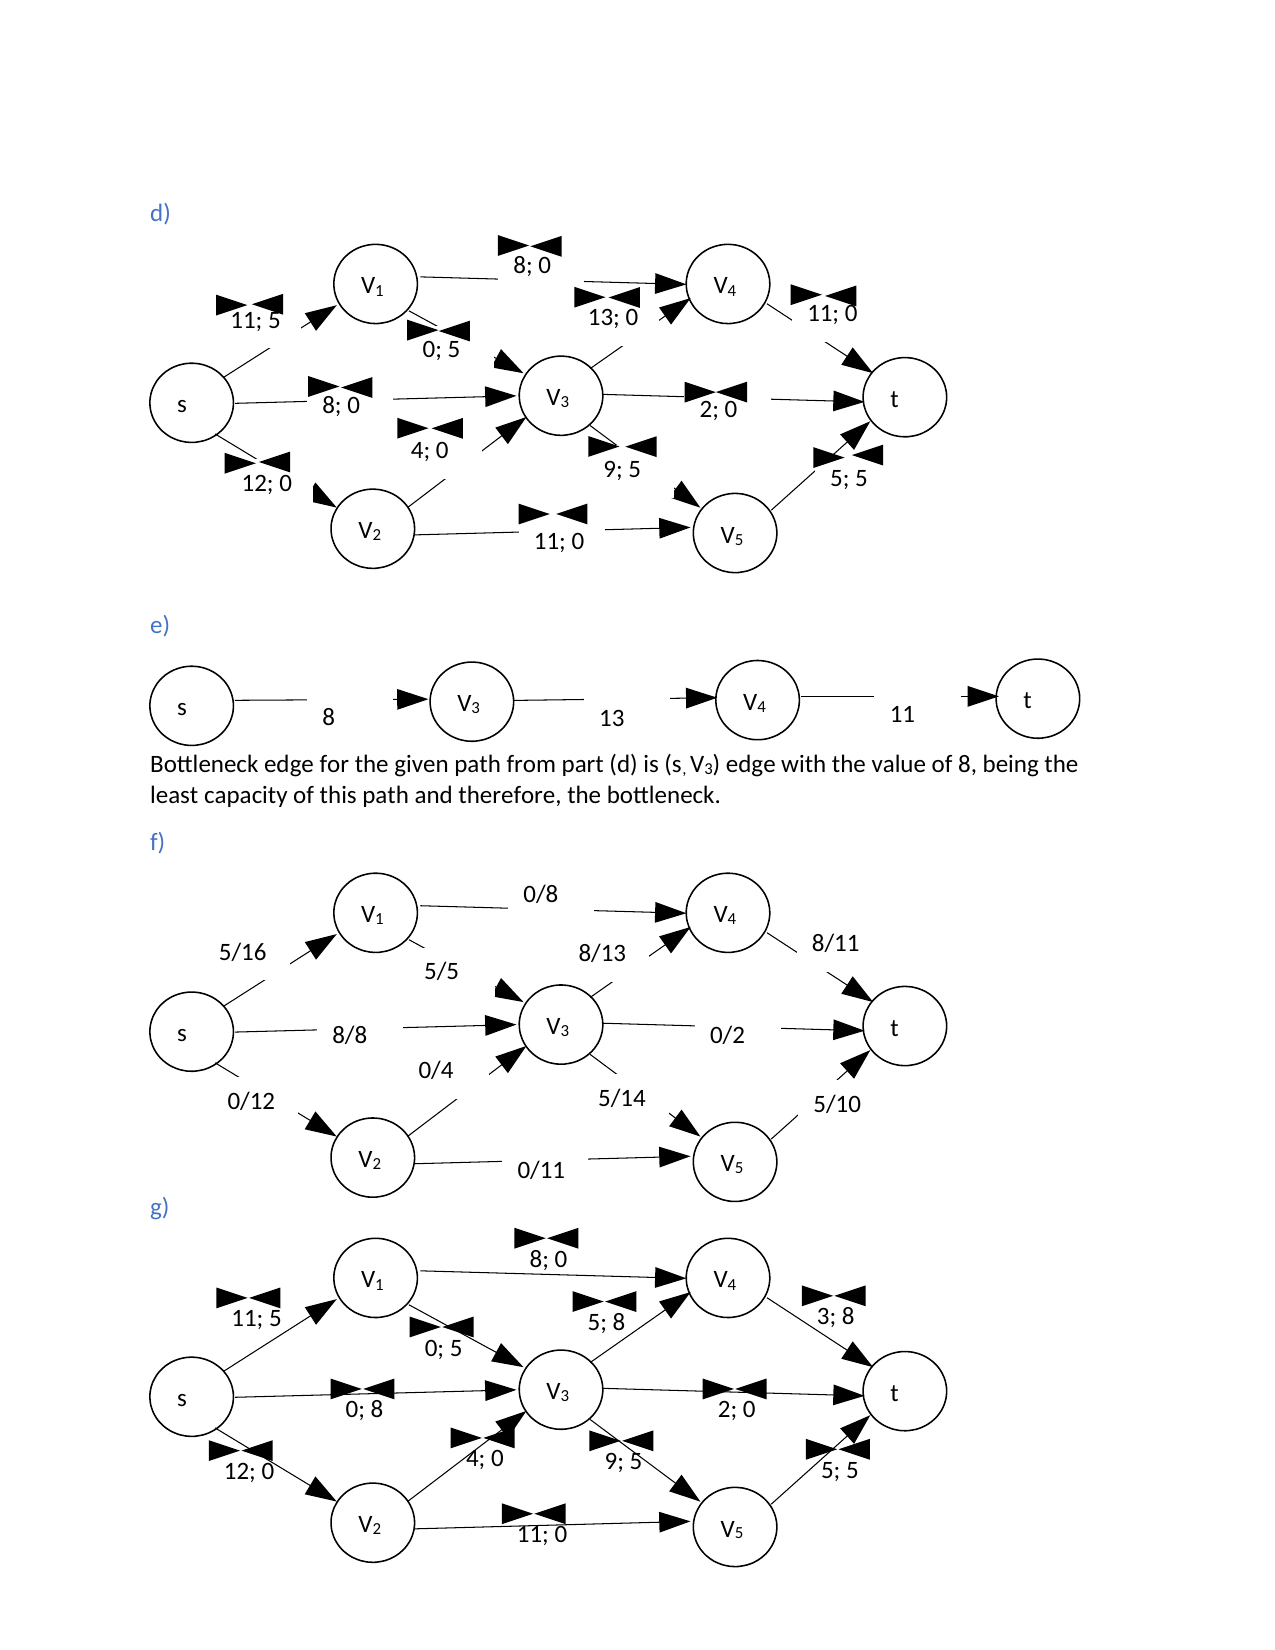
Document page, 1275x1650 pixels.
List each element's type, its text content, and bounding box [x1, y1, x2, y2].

text 2; 0 [699, 393, 756, 424]
text 8; 0 [322, 389, 378, 419]
text 0/11 [517, 1154, 573, 1185]
text 5/10 [813, 1088, 869, 1118]
text 8 [322, 701, 378, 732]
text 8/8 [332, 1019, 388, 1049]
text 4; 0 [411, 434, 467, 465]
text [508, 870, 594, 923]
text 0; 5 [422, 333, 479, 364]
text 5/14 [598, 1082, 654, 1112]
text 0/8 [523, 878, 579, 908]
text 13 [599, 702, 655, 732]
text f) [150, 826, 1125, 857]
text 11 [889, 698, 946, 729]
text 9; 5 [603, 453, 659, 483]
text g) [150, 1191, 1125, 1222]
text Bottleneck edge for the given path from part (d) is (s, V3) edge with the value of 8, being the least capacity of this path and therefore, the bottleneck. [150, 748, 1125, 809]
text 0/4 [418, 1054, 474, 1085]
text 8/13 [578, 937, 634, 968]
text e) [150, 609, 1125, 640]
text 11; 0 [807, 297, 863, 328]
text 5; 5 [830, 462, 886, 493]
text d) [150, 197, 1125, 228]
text 8; 0 [513, 249, 569, 279]
text [498, 242, 584, 294]
text 5/16 [219, 936, 275, 966]
text 0/12 [227, 1085, 283, 1115]
text 11; 0 [534, 525, 590, 556]
text 0/2 [710, 1019, 766, 1049]
text 13; 0 [588, 302, 644, 332]
text 12; 0 [241, 467, 298, 497]
text 8/11 [812, 927, 868, 958]
text 5/5 [424, 955, 480, 986]
text 11; 5 [230, 304, 286, 334]
